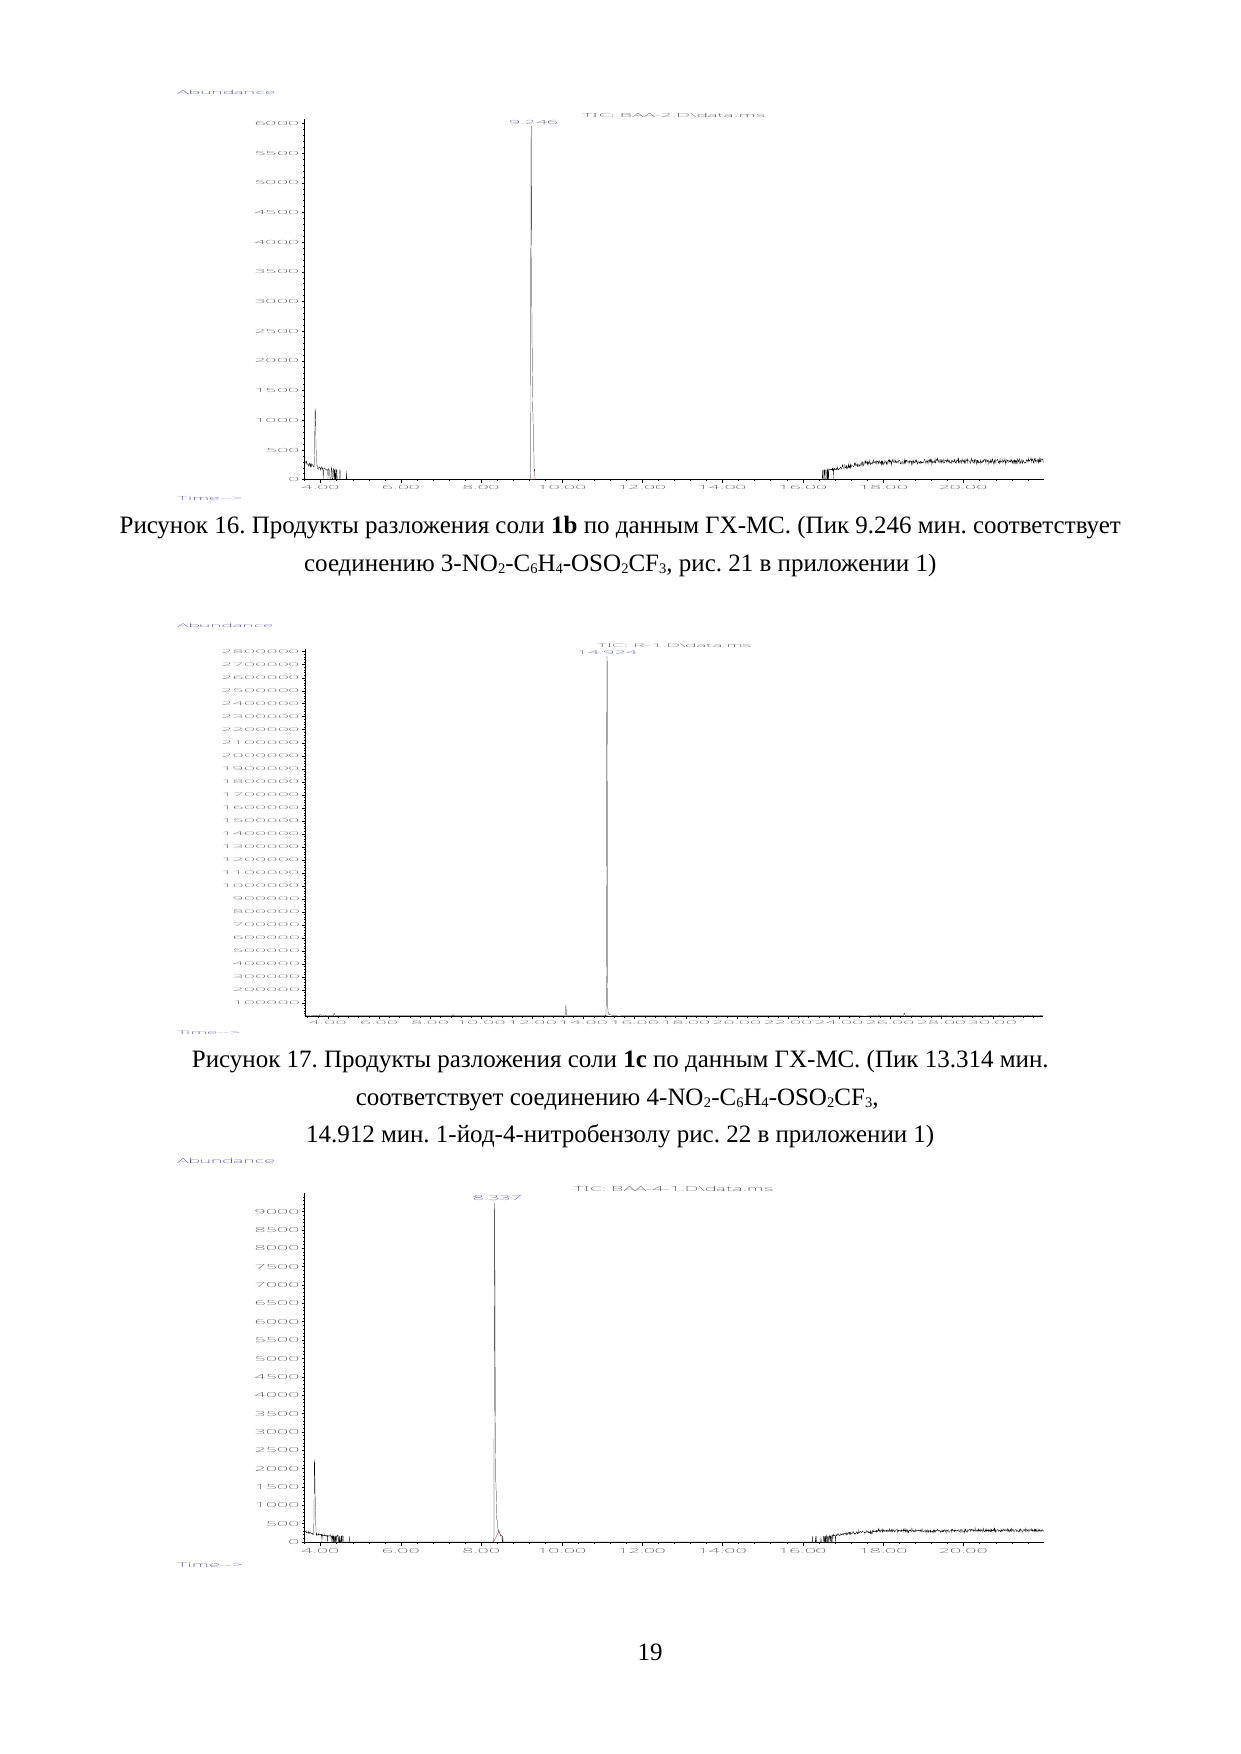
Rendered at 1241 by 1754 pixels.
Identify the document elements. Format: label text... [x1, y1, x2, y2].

text 14.912 мин. 1-йод-4-нитробензолу рис. 22 в приложении 1) [118, 1119, 1122, 1148]
text Рисунок 17. Продукты разложения соли 1c по данным ГХ-МС. (Пик 13.314 мин. соответствует соединению 4-NO2-C6H4-OSO2CF3, [118, 1044, 1122, 1110]
text Рисунок 16. Продукты разложения соли 1b по данным ГХ-МС. (Пик 9.246 мин. соответствует соединению 3-NO2-C6H4-OSO2CF3, рис. 21 в приложении 1) [118, 511, 1122, 577]
